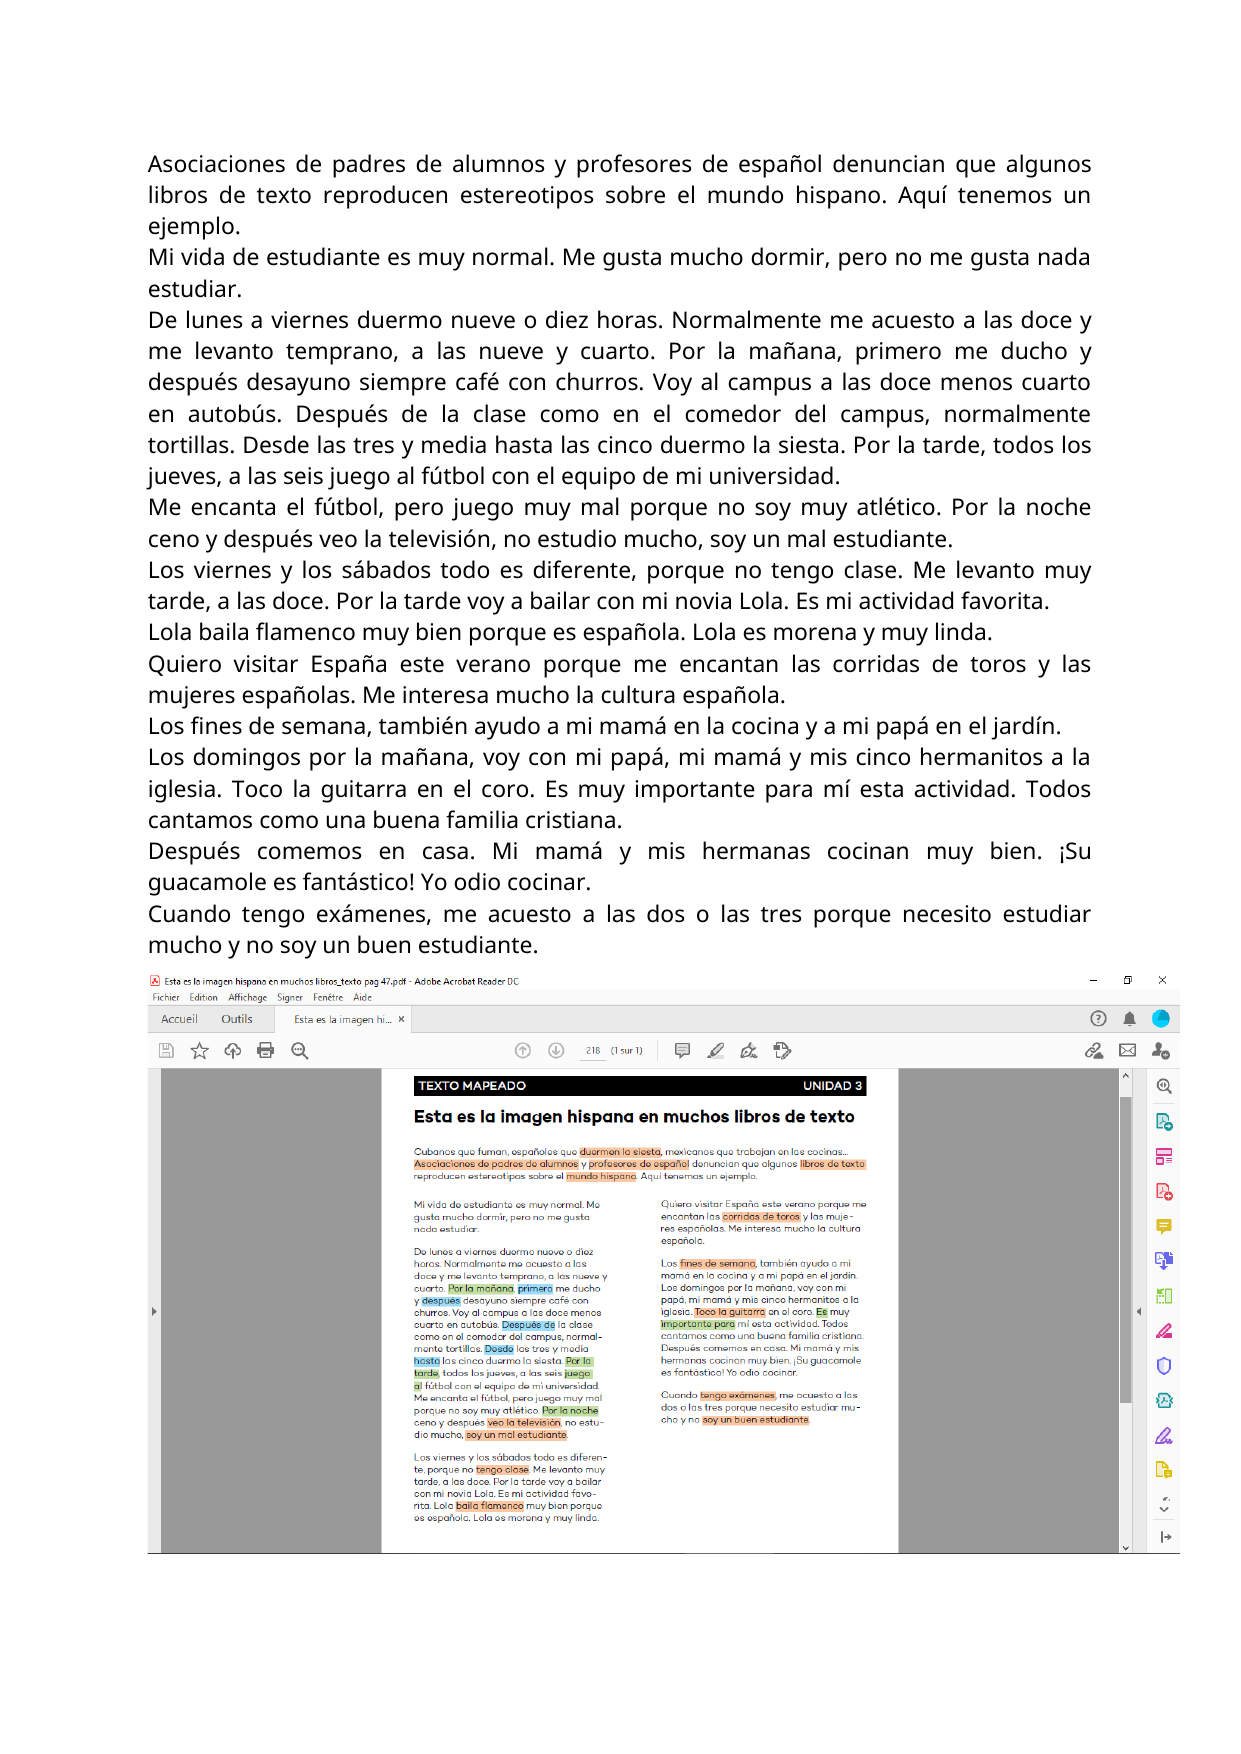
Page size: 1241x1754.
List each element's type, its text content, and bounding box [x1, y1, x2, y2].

text Asociaciones de padres de alumnos y profesores de español denuncian que algunos libros de texto reproducen estereotipos sobre el mundo hispano. Aquí tenemos un ejemplo. [148, 148, 1093, 241]
text Lola baila flamenco muy bien porque es española. Lola es morena y muy linda. [148, 616, 1093, 648]
text Mi vida de estudiante es muy normal. Me gusta mucho dormir, pero no me gusta nada estudiar. [148, 241, 1093, 304]
text Los fines de semana, también ayudo a mi mamá en la cocina y a mi papá en el jardín. [148, 710, 1093, 741]
text Los domingos por la mañana, voy con mi papá, mi mamá y mis cinco hermanitos a la iglesia. Toco la guitarra en el coro. Es muy importante para mí esta actividad. Todos cantamos como una buena familia cristiana. [148, 741, 1093, 835]
text Quiero visitar España este verano porque me encantan las corridas de toros y las mujeres españolas. Me interesa mucho la cultura española. [148, 648, 1093, 710]
text Los viernes y los sábados todo es diferente, porque no tengo clase. Me levanto muy tarde, a las doce. Por la tarde voy a bailar con mi novia Lola. Es mi actividad favorita. [148, 554, 1093, 616]
text De lunes a viernes duermo nueve o diez horas. Normalmente me acuesto a las doce y me levanto temprano, a las nueve y cuarto. Por la mañana, primero me ducho y después desayuno siempre café con churros. Voy al campus a las doce menos cuarto en autobús. Después de la clase como en el comedor del campus, normalmente tortillas. Desde las tres y media hasta las cinco duermo la siesta. Por la tarde, todos los jueves, a las seis juego al fútbol con el equipo de mi universidad. [148, 304, 1093, 491]
text Cuando tengo exámenes, me acuesto a las dos o las tres porque necesito estudiar mucho y no soy un buen estudiante. [148, 898, 1093, 960]
text Me encanta el fútbol, pero juego muy mal porque no soy muy atlético. Por la noche ceno y después veo la televisión, no estudio mucho, soy un mal estudiante. [148, 491, 1093, 554]
text Después comemos en casa. Mi mamá y mis hermanas cocinan muy bien. ¡Su guacamole es fantástico! Yo odio cocinar. [148, 835, 1093, 898]
picture [147, 972, 1181, 1554]
